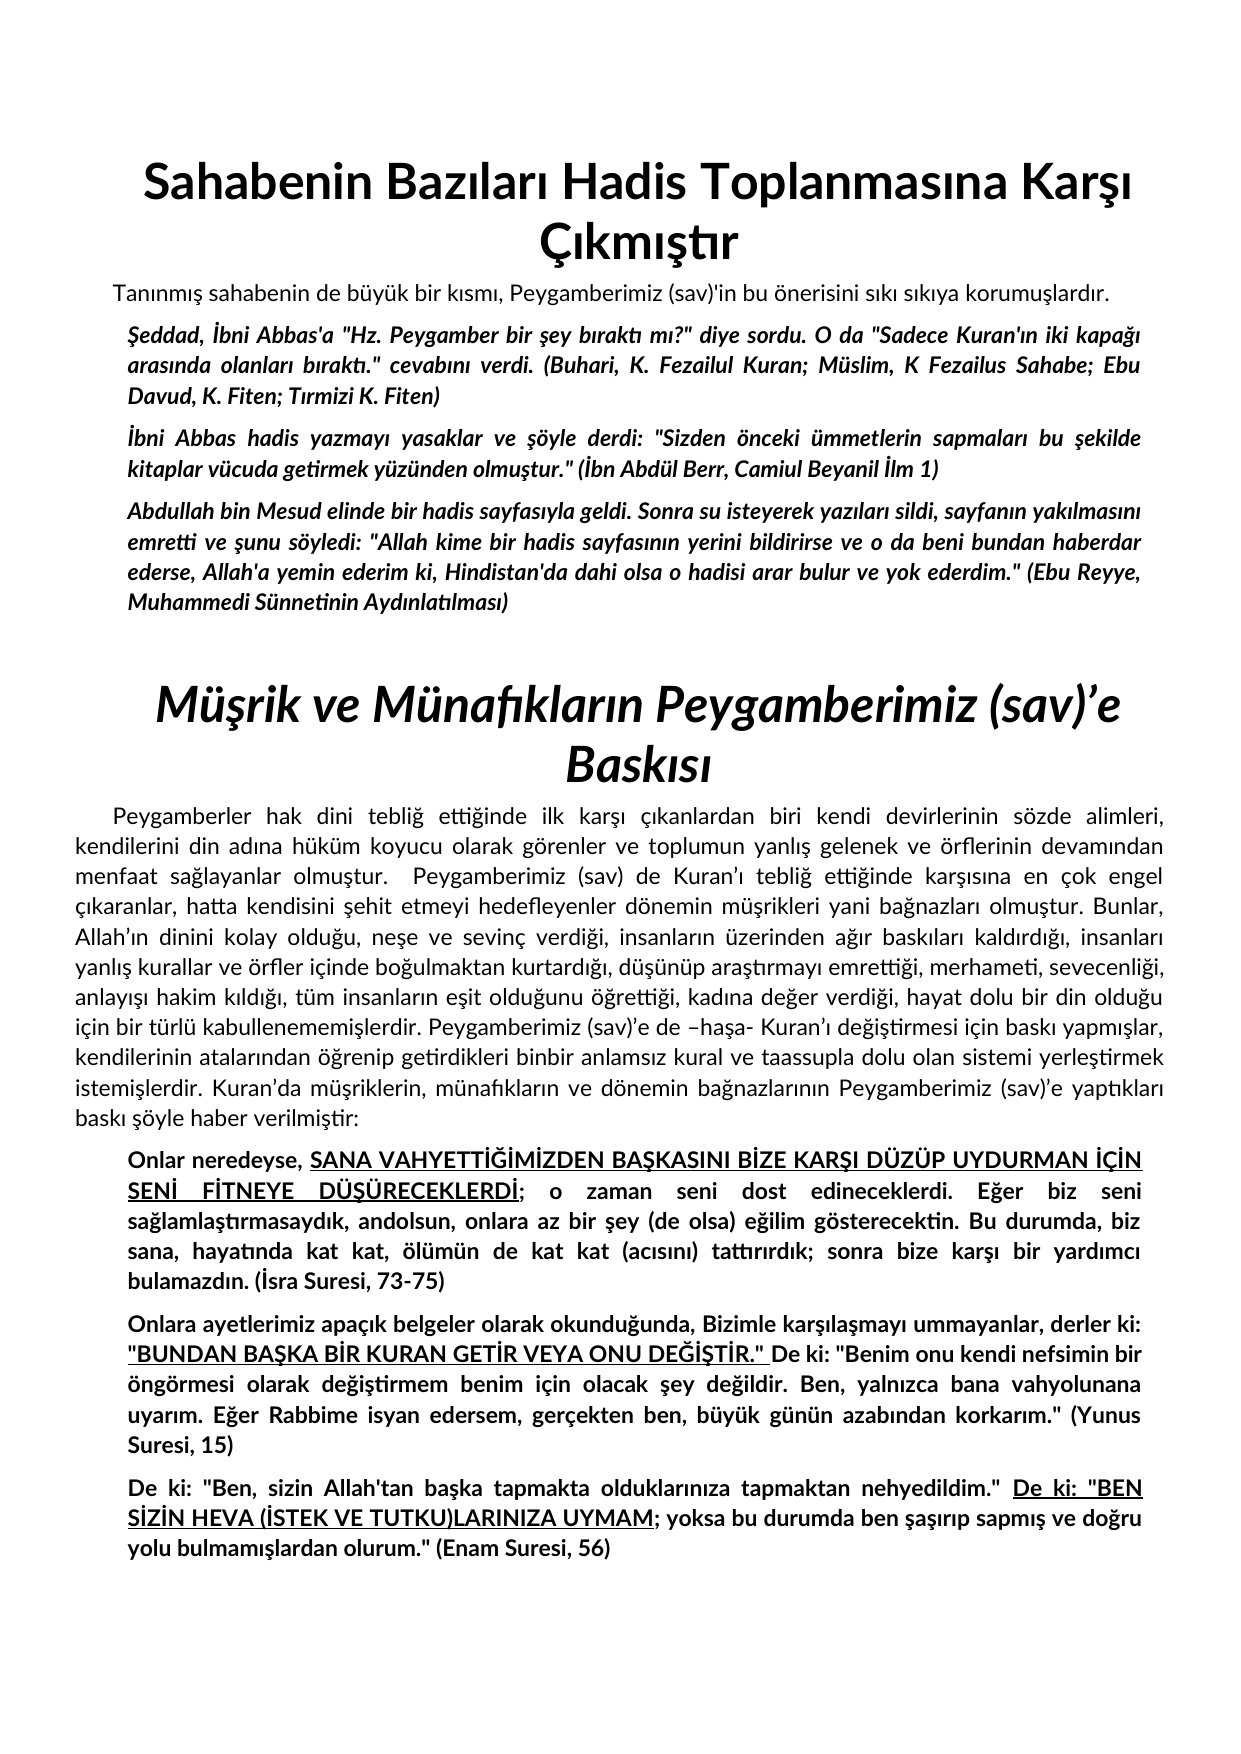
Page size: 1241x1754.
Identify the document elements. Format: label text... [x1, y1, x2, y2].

text Peygamberler hak dini tebliğ ettiğinde ilk karşı çıkanlardan biri kendi devirlerinin sözde alimleri, kendilerini din adına hüküm koyucu olarak görenler ve toplumun yanlış gelenek ve örflerinin devamından menfaat sağlayanlar olmuştur. Peygamberimiz (sav) de Kuran’ı tebliğ ettiğinde karşısına en çok engel çıkaranlar, hatta kendisini şehit etmeyi hedefleyenler dönemin müşrikleri yani bağnazları olmuştur. Bunlar, Allah’ın dinini kolay olduğu, neşe ve sevinç verdiği, insanların üzerinden ağır baskıları kaldırdığı, insanları yanlış kurallar ve örfler içinde boğulmaktan kurtardığı, düşünüp araştırmayı emrettiği, merhameti, sevecenliği, anlayışı hakim kıldığı, tüm insanların eşit olduğunu öğrettiği, kadına değer verdiği, hayat dolu bir din olduğu için bir türlü kabullenememişlerdir. Peygamberimiz (sav)’e de –haşa- Kuran’ı değiştirmesi için baskı yapmışlar, kendilerinin atalarından öğrenip getirdikleri binbir anlamsız kural ve taassupla dolu olan sistemi yerleştirmek istemişlerdir. Kuran’da müşriklerin, münafıkların ve dönemin bağnazlarının Peygamberimiz (sav)’e yaptıkları baskı şöyle haber verilmiştir: [75, 801, 1165, 1131]
text De ki: "Ben, sizin Allah'tan başka tapmakta olduklarınıza tapmaktan nehyedildim." De ki: "BEN SİZİN HEVA (İSTEK VE TUTKU)LARINIZA UYMAM; yoksa bu durumda ben şaşırıp sapmış ve doğru yolu bulmamışlardan olurum." (Enam Suresi, 56) [127, 1473, 1143, 1561]
text Abdullah bin Mesud elinde bir hadis sayfasıyla geldi. Sonra su isteyerek yazıları sildi, sayfanın yakılmasını emretti ve şunu söyledi: "Allah kime bir hadis sayfasının yerini bildirirse ve o da beni bundan haberdar ederse, Allah'a yemin ederim ki, Hindistan'da dahi olsa o hadisi arar bulur ve yok ederdim." (Ebu Reyye, Muhammedi Sünnetinin Aydınlatılması) [127, 497, 1143, 615]
text Onlara ayetlerimiz apaçık belgeler olarak okunduğunda, Bizimle karşılaşmayı ummayanlar, derler ki: "BUNDAN BAŞKA BİR KURAN GETİR VEYA ONU DEĞİŞTİR." De ki: "Benim onu kendi nefsimin bir öngörmesi olarak değiştirmem benim için olacak şey değildir. Ben, yalnızca bana vahyolunana uyarım. Eğer Rabbime isyan edersem, gerçekten ben, büyük günün azabından korkarım." (Yunus Suresi, 15) [127, 1310, 1143, 1458]
subtitle Sahabenin Bazıları Hadis Toplanmasına Karşı Çıkmıştır [112, 150, 1165, 270]
text Tanınmış sahabenin de büyük bir kısmı, Peygamberimiz (sav)'in bu önerisini sıkı sıkıya korumuşlardır. [75, 278, 1165, 306]
text Onlar neredeyse, SANA VAHYETTİĞİMİZDEN BAŞKASINI BİZE KARŞI DÜZÜP UYDURMAN İÇİN SENİ FİTNEYE DÜŞÜRECEKLERDİ; o zaman seni dost edineceklerdi. Eğer biz seni sağlamlaştırmasaydık, andolsun, onlara az bir şey (de olsa) eğilim gösterecektin. Bu durumda, biz sana, hayatında kat kat, ölümün de kat kat (acısını) tattırırdık; sonra bize karşı bir yardımcı bulamazdın. (İsra Suresi, 73-75) [127, 1146, 1143, 1294]
subtitle Müşrik ve Münafıkların Peygamberimiz (sav)’e Baskısı [112, 673, 1165, 793]
text Şeddad, İbni Abbas'a "Hz. Peygamber bir şey bıraktı mı?" diye sordu. O da "Sadece Kuran'ın iki kapağı arasında olanları bıraktı." cevabını verdi. (Buhari, K. Fezailul Kuran; Müslim, K Fezailus Sahabe; Ebu Davud, K. Fiten; Tırmizi K. Fiten) [127, 321, 1143, 409]
text İbni Abbas hadis yazmayı yasaklar ve şöyle derdi: "Sizden önceki ümmetlerin sapmaları bu şekilde kitaplar vücuda getirmek yüzünden olmuştur." (İbn Abdül Berr, Camiul Beyanil İlm 1) [127, 424, 1143, 482]
